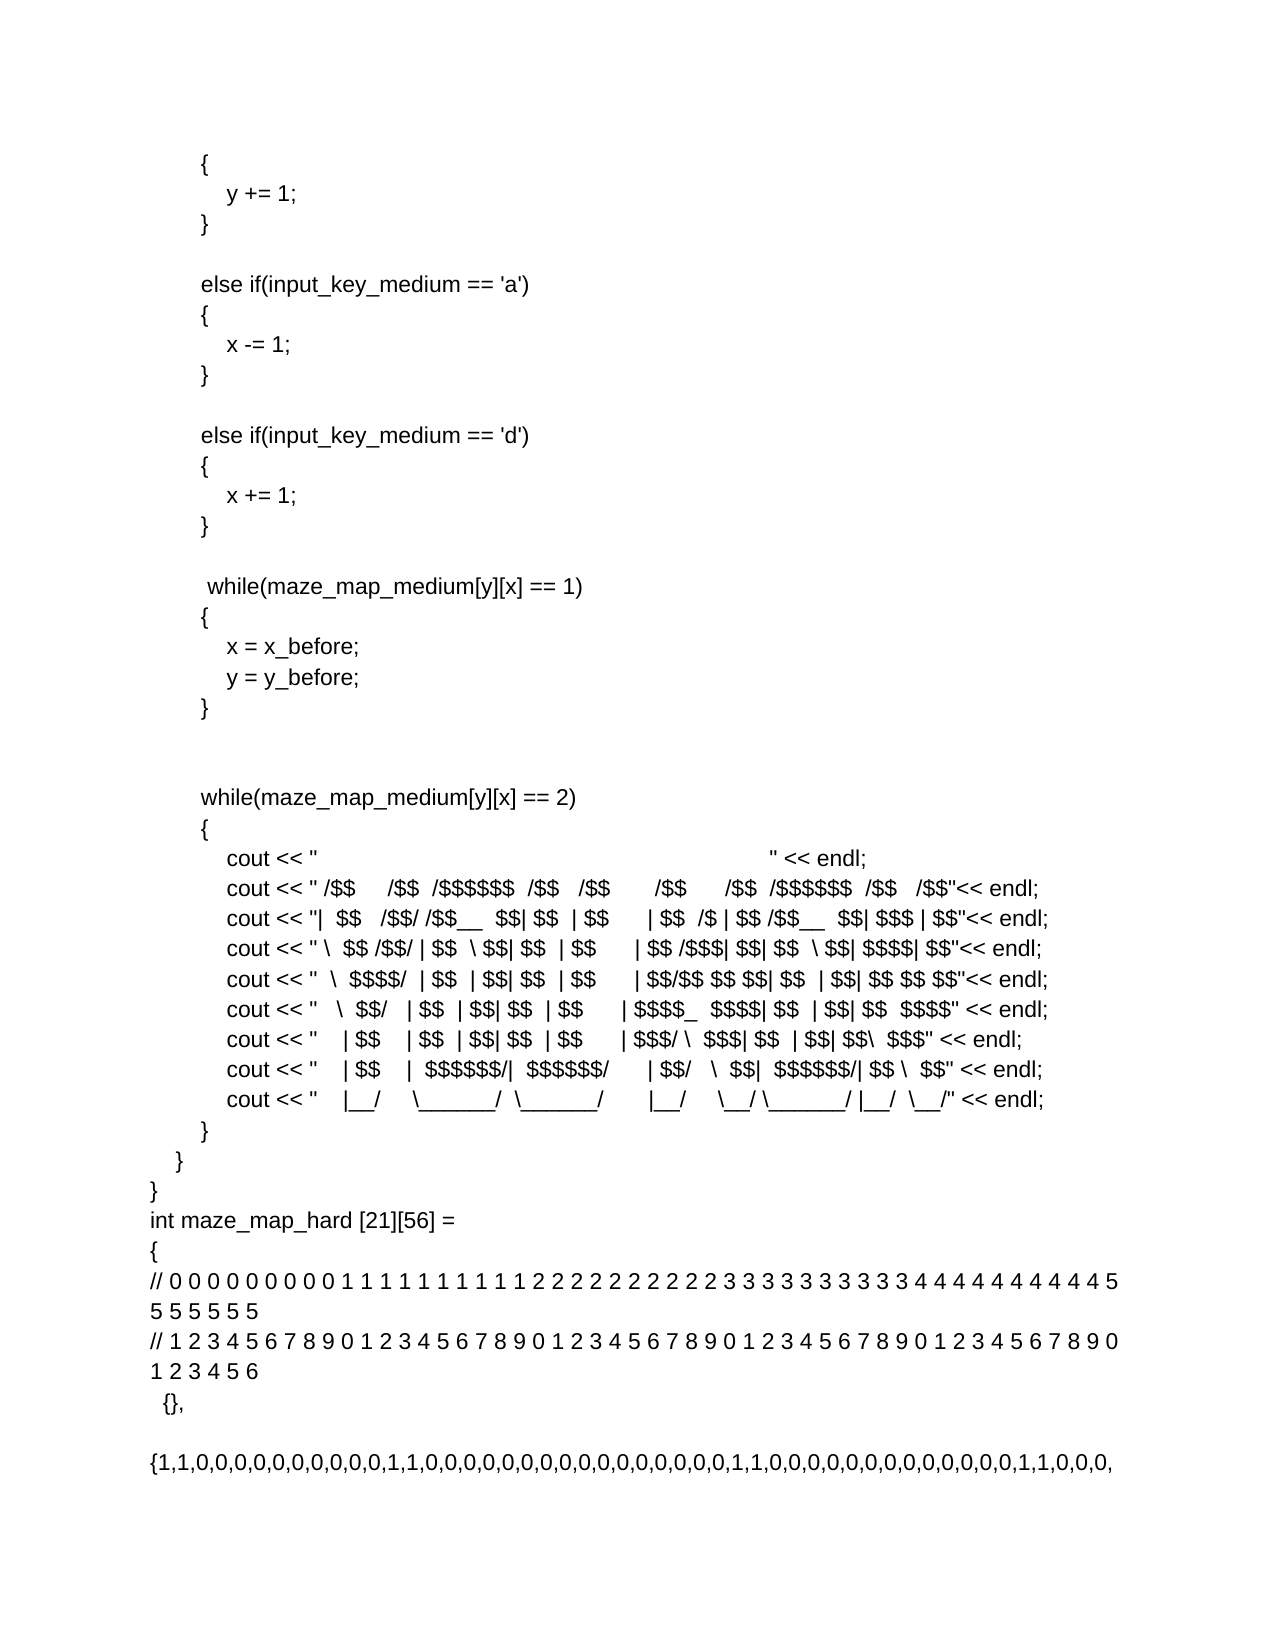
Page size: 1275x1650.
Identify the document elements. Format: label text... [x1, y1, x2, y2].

text } [150, 1117, 1125, 1143]
text { [150, 301, 1125, 327]
text while(maze_map_medium[y][x] == 1) [150, 573, 1125, 599]
text cout << "| $$ /$$/ /$$__ $$| $$ | $$ | $$ /$ | $$ /$$__ $$| $$$ | $$"<< endl; [150, 905, 1125, 932]
text { [150, 1237, 1125, 1264]
text x = x_before; [150, 633, 1125, 660]
text } [150, 1147, 1125, 1173]
text // 1 2 3 4 5 6 7 8 9 0 1 2 3 4 5 6 7 8 9 0 1 2 3 4 5 6 7 8 9 0 1 2 3 4 5 6 7 8 9 0 1 2 3 4 5 6 7 8 9 0 1 2 3 4 5 6 [150, 1328, 1125, 1385]
text cout << " " << endl; [150, 845, 1125, 871]
text cout << " \ $$ /$$/ | $$ \ $$| $$ | $$ | $$ /$$$| $$| $$ \ $$| $$$$| $$"<< endl; [150, 935, 1125, 962]
text { [150, 452, 1125, 478]
text // 0 0 0 0 0 0 0 0 0 1 1 1 1 1 1 1 1 1 1 2 2 2 2 2 2 2 2 2 2 3 3 3 3 3 3 3 3 3 3 4 4 4 4 4 4 4 4 4 4 5 5 5 5 5 5 5 [150, 1268, 1125, 1324]
text x -= 1; [150, 331, 1125, 358]
text y += 1; [150, 180, 1125, 207]
text } [150, 1177, 1125, 1203]
text y = y_before; [150, 663, 1125, 690]
text cout << " \ $$/ | $$ | $$| $$ | $$ | $$$$_ $$$$| $$ | $$| $$ $$$$" << endl; [150, 996, 1125, 1022]
text while(maze_map_medium[y][x] == 2) [150, 784, 1125, 811]
text int maze_map_hard [21][56] = [150, 1207, 1125, 1234]
text {1,1,0,0,0,0,0,0,0,0,0,0,1,1,0,0,0,0,0,0,0,0,0,0,0,0,0,0,0,0,1,1,0,0,0,0,0,0,0,0,0,0,0,0,0,1,1,0,0,0, [150, 1419, 1125, 1475]
text { [150, 150, 1125, 176]
text cout << " | $$ | $$$$$$/| $$$$$$/ | $$/ \ $$| $$$$$$/| $$ \ $$" << endl; [150, 1056, 1125, 1083]
text } [150, 361, 1125, 388]
text else if(input_key_medium == 'a') [150, 271, 1125, 297]
text { [150, 814, 1125, 841]
text cout << " \ $$$$/ | $$ | $$| $$ | $$ | $$/$$ $$ $$| $$ | $$| $$ $$ $$"<< endl; [150, 966, 1125, 992]
text {}, [150, 1388, 1125, 1415]
text cout << " |__/ \______/ \______/ |__/ \__/ \______/ |__/ \__/" << endl; [150, 1086, 1125, 1113]
text } [150, 694, 1125, 720]
text else if(input_key_medium == 'd') [150, 422, 1125, 448]
text cout << " | $$ | $$ | $$| $$ | $$ | $$$/ \ $$$| $$ | $$| $$\ $$$" << endl; [150, 1026, 1125, 1052]
text { [150, 603, 1125, 629]
text cout << " /$$ /$$ /$$$$$$ /$$ /$$ /$$ /$$ /$$$$$$ /$$ /$$"<< endl; [150, 875, 1125, 901]
text x += 1; [150, 482, 1125, 509]
text } [150, 512, 1125, 539]
text } [150, 210, 1125, 237]
